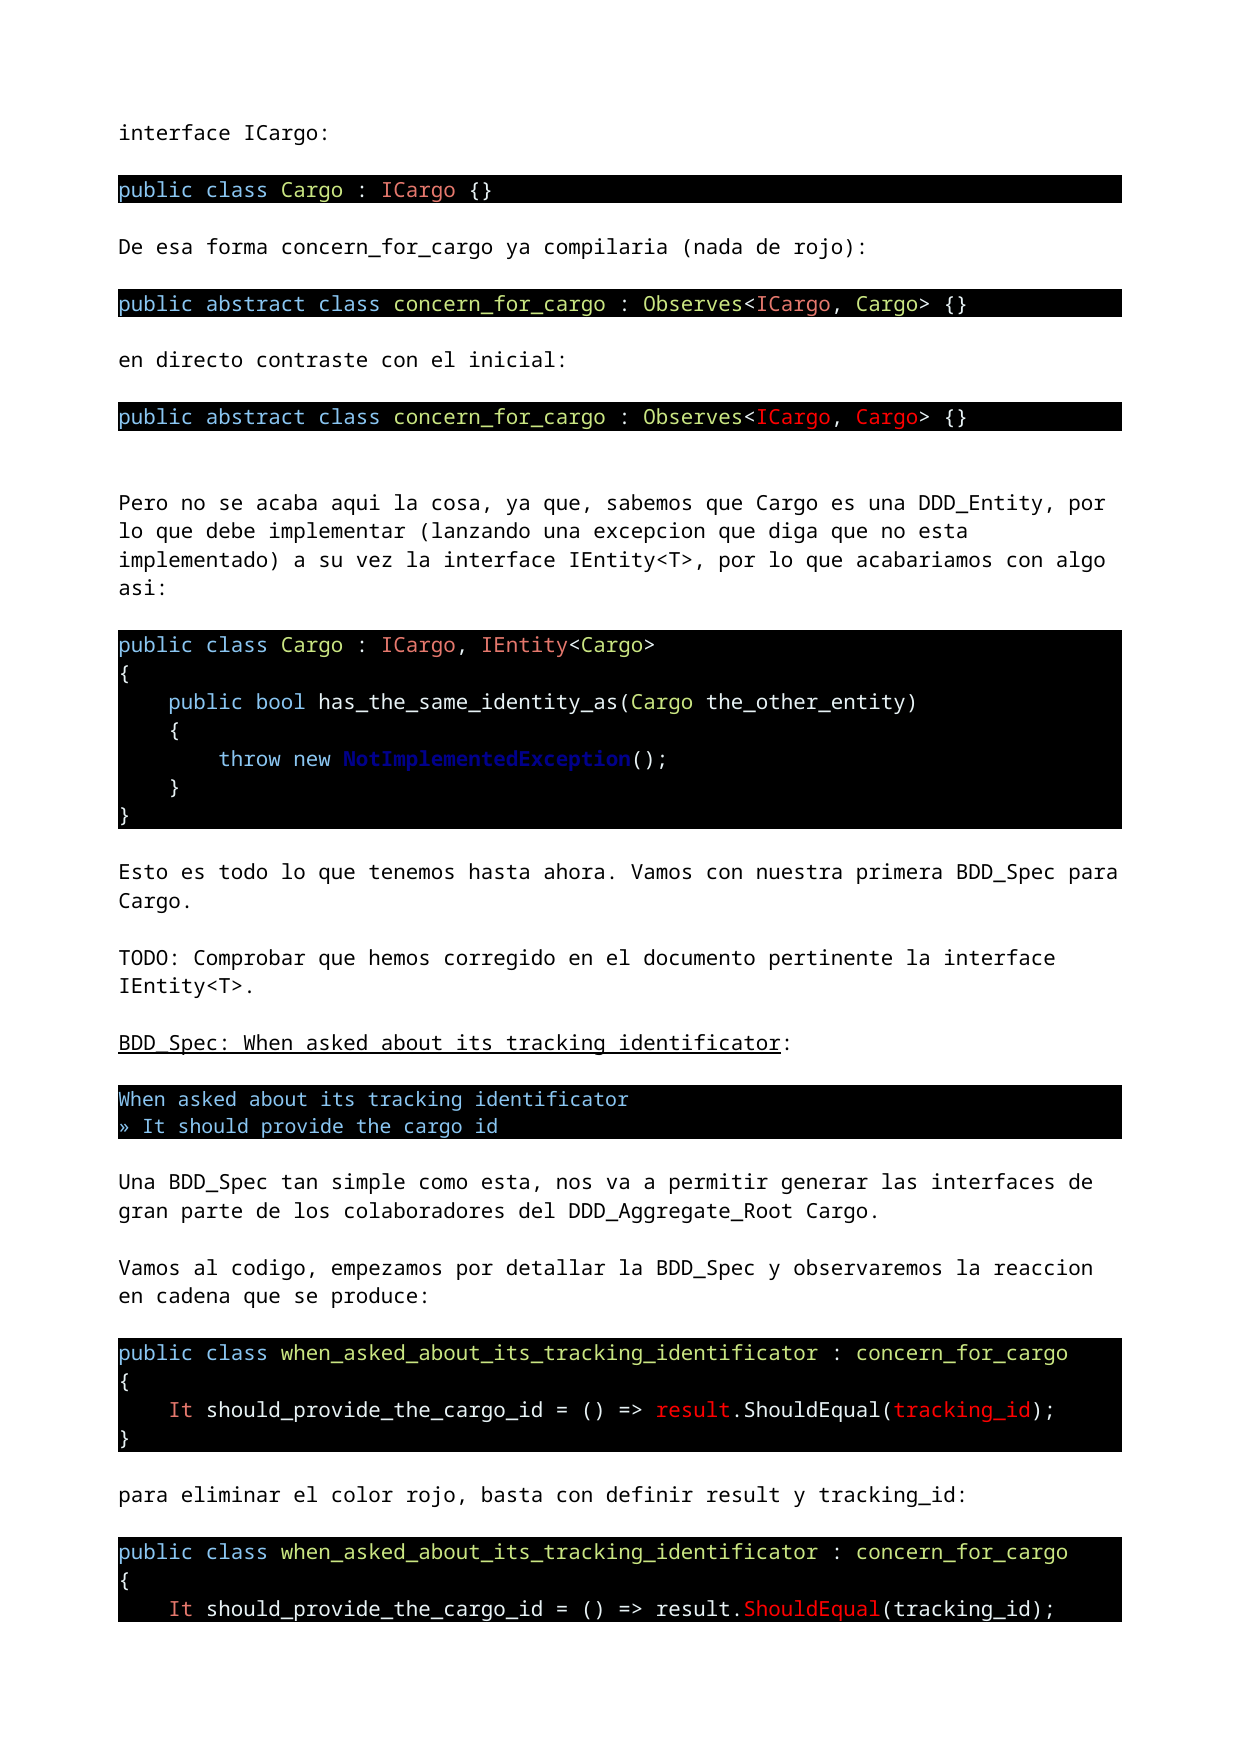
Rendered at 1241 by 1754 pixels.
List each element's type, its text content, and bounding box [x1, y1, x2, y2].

text Una BDD_Spec tan simple como esta, nos va a permitir generar las interfaces de gran parte de los colaboradores del DDD_Aggregate_Root Cargo. [118, 1167, 1122, 1224]
text } [118, 1423, 1122, 1452]
text { [118, 715, 1122, 744]
text { [118, 658, 1122, 687]
text It should_provide_the_cargo_id = () => result.ShouldEqual(tracking_id); [118, 1395, 1122, 1423]
text » It should provide the cargo id [118, 1112, 1122, 1139]
text public class Cargo : ICargo {} [118, 175, 1122, 203]
text public class when_asked_about_its_tracking_identificator : concern_for_cargo [118, 1537, 1122, 1566]
text { [118, 1366, 1122, 1395]
text { [118, 1566, 1122, 1594]
text throw new NotImplementedException(); [118, 744, 1122, 772]
text public abstract class concern_for_cargo : Observes<ICargo, Cargo> {} [118, 289, 1122, 317]
text It should_provide_the_cargo_id = () => result.ShouldEqual(tracking_id); [118, 1594, 1122, 1622]
text public abstract class concern_for_cargo : Observes<ICargo, Cargo> {} [118, 402, 1122, 431]
text public class Cargo : ICargo, IEntity<Cargo> [118, 630, 1122, 658]
text Pero no se acaba aqui la cosa, ya que, sabemos que Cargo es una DDD_Entity, por lo que debe implementar (lanzando una excepcion que diga que no esta implementado) a su vez la interface IEntity<T>, por lo que acabariamos con algo asi: [118, 488, 1122, 602]
text Esto es todo lo que tenemos hasta ahora. Vamos con nuestra primera BDD_Spec para Cargo. [118, 857, 1122, 914]
text } [118, 801, 1122, 829]
text TODO: Comprobar que hemos corregido en el documento pertinente la interface IEntity<T>. [118, 943, 1122, 1000]
text When asked about its tracking identificator [118, 1085, 1122, 1112]
text interface ICargo: [118, 118, 1122, 147]
text De esa forma concern_for_cargo ya compilaria (nada de rojo): [118, 232, 1122, 260]
text en directo contraste con el inicial: [118, 346, 1122, 374]
text } [118, 772, 1122, 801]
text public class when_asked_about_its_tracking_identificator : concern_for_cargo [118, 1338, 1122, 1366]
text public bool has_the_same_identity_as(Cargo the_other_entity) [118, 687, 1122, 715]
text BDD_Spec: When asked about its tracking identificator: [118, 1028, 1122, 1057]
text para eliminar el color rojo, basta con definir result y tracking_id: [118, 1480, 1122, 1509]
text Vamos al codigo, empezamos por detallar la BDD_Spec y observaremos la reaccion en cadena que se produce: [118, 1253, 1122, 1309]
